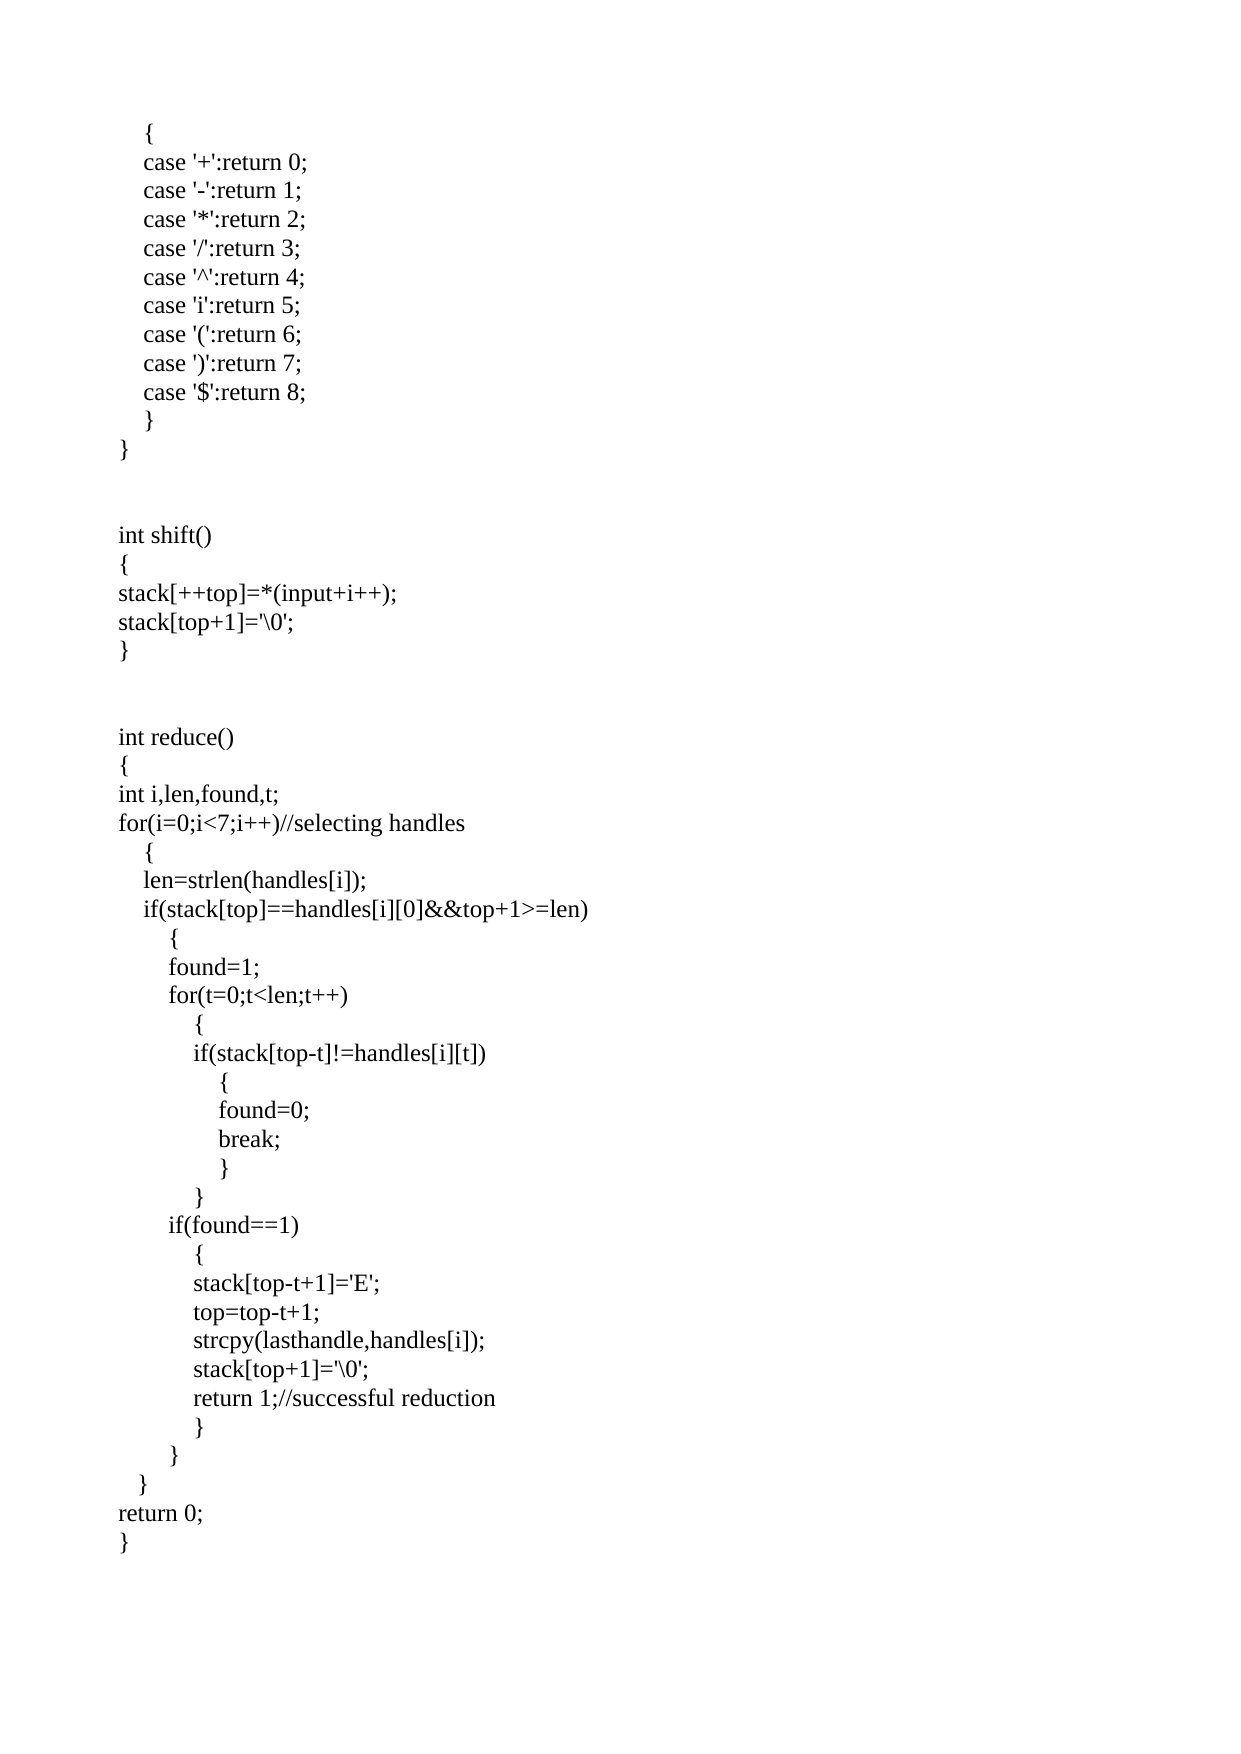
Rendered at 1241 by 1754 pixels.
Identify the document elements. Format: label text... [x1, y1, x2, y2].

text case 'i':return 5; [118, 291, 1122, 319]
text } [118, 1527, 1122, 1556]
text case '/':return 3; [118, 233, 1122, 262]
text stack[top+1]='\0'; [118, 1354, 1122, 1383]
text top=top-t+1; [118, 1297, 1122, 1326]
text } [118, 406, 1122, 434]
text int i,len,found,t; [118, 779, 1122, 808]
text int reduce() [118, 722, 1122, 751]
text stack[top-t+1]='E'; [118, 1268, 1122, 1297]
text if(stack[top-t]!=handles[i][t]) [118, 1038, 1122, 1067]
text case '$':return 8; [118, 377, 1122, 406]
text found=1; [118, 952, 1122, 981]
text if(found==1) [118, 1211, 1122, 1239]
text stack[++top]=*(input+i++); [118, 578, 1122, 607]
text case '*':return 2; [118, 204, 1122, 233]
text { [118, 923, 1122, 952]
text return 1;//successful reduction [118, 1383, 1122, 1412]
text break; [118, 1124, 1122, 1153]
text stack[top+1]='\0'; [118, 607, 1122, 636]
text { [118, 118, 1122, 147]
text } [118, 434, 1122, 463]
text } [118, 1441, 1122, 1469]
text { [118, 1009, 1122, 1038]
text { [118, 549, 1122, 578]
text { [118, 837, 1122, 866]
text for(t=0;t<len;t++) [118, 981, 1122, 1009]
text case '-':return 1; [118, 176, 1122, 204]
text for(i=0;i<7;i++)//selecting handles [118, 808, 1122, 837]
text { [118, 1067, 1122, 1096]
text } [118, 636, 1122, 664]
text strcpy(lasthandle,handles[i]); [118, 1326, 1122, 1354]
text { [118, 1239, 1122, 1268]
text } [118, 1469, 1122, 1498]
text case ')':return 7; [118, 348, 1122, 377]
text len=strlen(handles[i]); [118, 866, 1122, 894]
text { [118, 751, 1122, 779]
text case '+':return 0; [118, 147, 1122, 176]
text } [118, 1182, 1122, 1211]
text found=0; [118, 1096, 1122, 1124]
text int shift() [118, 521, 1122, 549]
text case '^':return 4; [118, 262, 1122, 291]
text } [118, 1412, 1122, 1441]
text case '(':return 6; [118, 319, 1122, 348]
text if(stack[top]==handles[i][0]&&top+1>=len) [118, 894, 1122, 923]
text } [118, 1153, 1122, 1182]
text return 0; [118, 1498, 1122, 1527]
